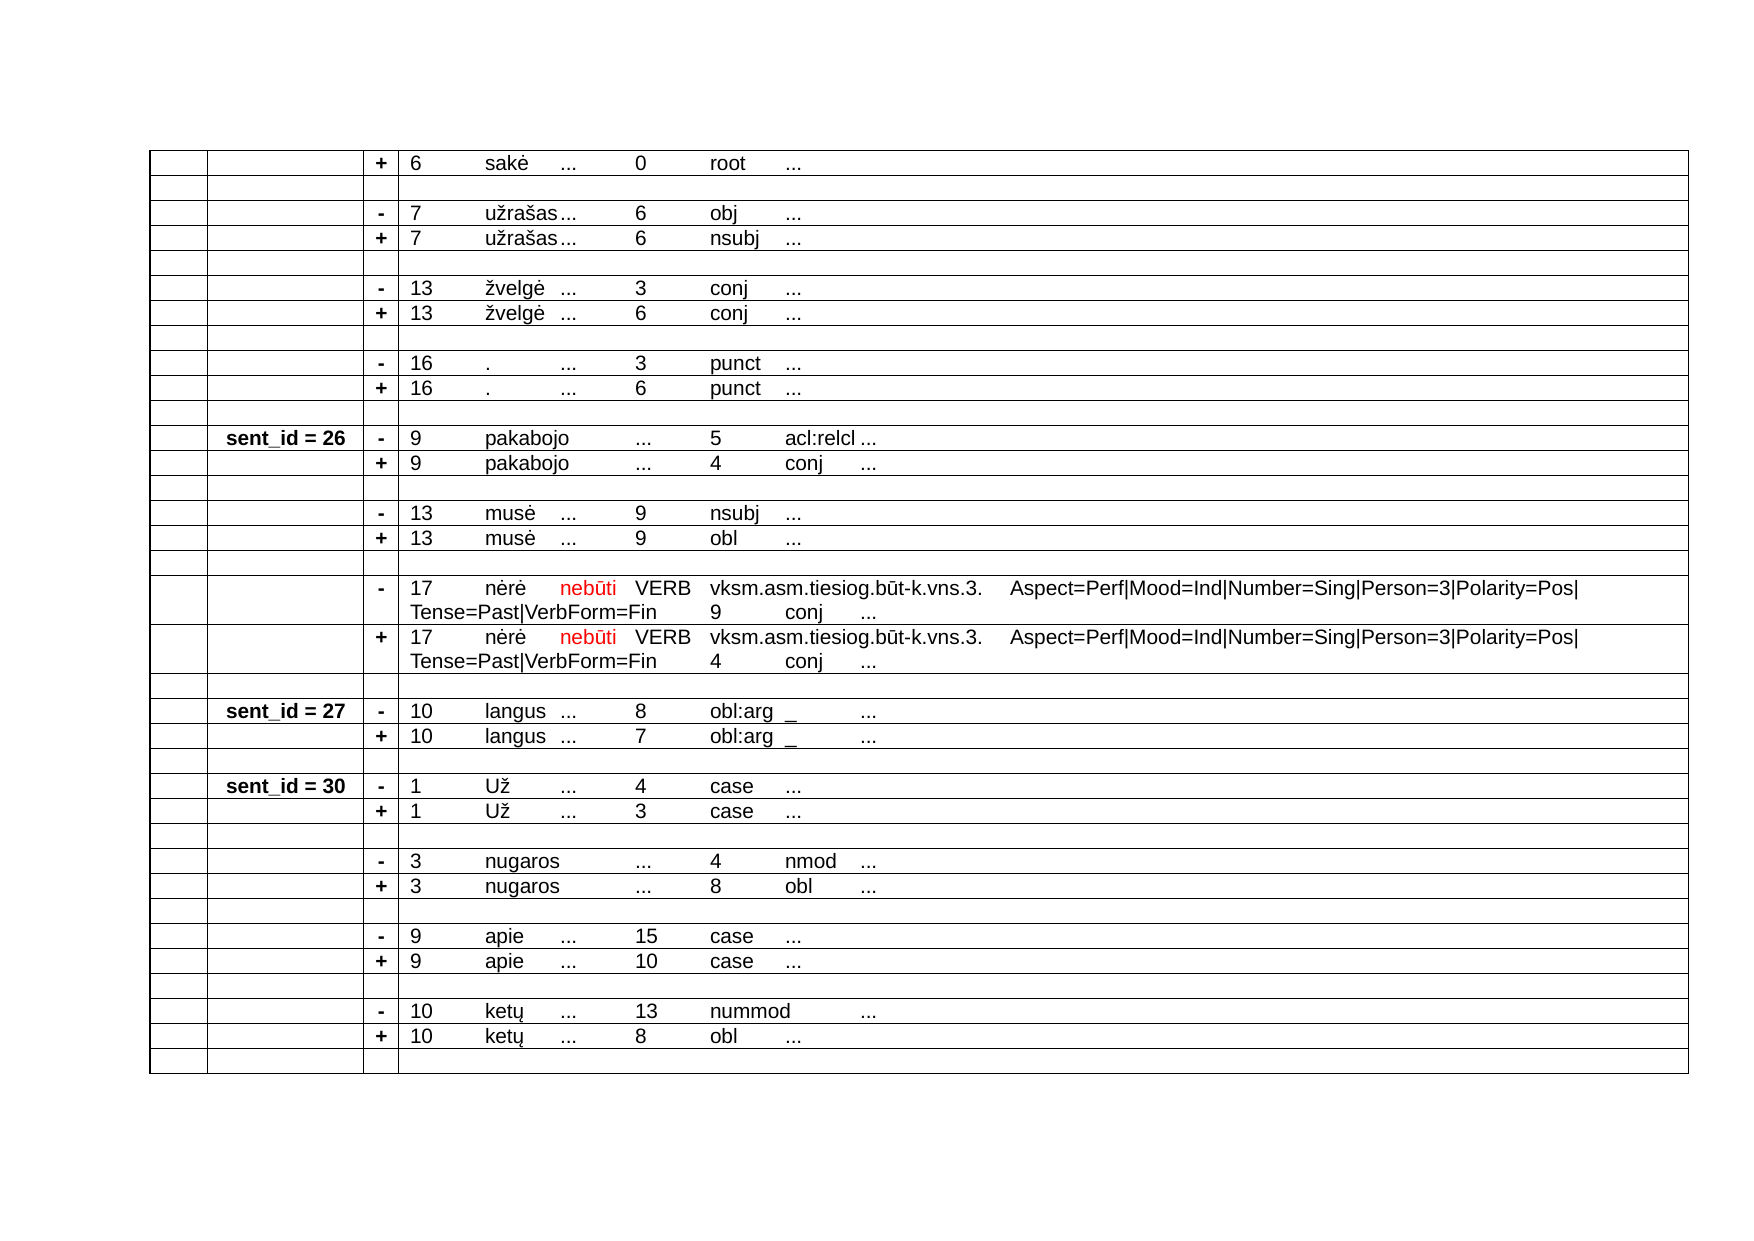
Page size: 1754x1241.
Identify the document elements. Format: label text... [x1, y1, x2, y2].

table_cell [151, 699, 207, 723]
table_cell 9 apie ... 10 case ... [399, 949, 1688, 973]
table_cell 16 . ... 3 punct ... [399, 351, 1688, 375]
table_cell [208, 949, 363, 973]
table_cell 9 apie ... 15 case ... [399, 924, 1688, 948]
table_cell [151, 999, 207, 1023]
table_cell [208, 476, 363, 500]
table_cell [151, 526, 207, 550]
table_cell [208, 1024, 363, 1048]
table_cell 13 žvelgė ... 6 conj ... [399, 301, 1688, 325]
table_cell [151, 376, 207, 400]
table_cell [208, 526, 363, 550]
table_cell + [364, 625, 398, 673]
table_cell [151, 326, 207, 350]
table_cell - [364, 201, 398, 225]
table_cell [208, 974, 363, 998]
table_cell 3 nugaros ... 8 obl ... [399, 874, 1688, 898]
table_cell [364, 476, 398, 500]
table_cell [399, 176, 1688, 200]
table_cell [208, 849, 363, 873]
table_cell [151, 276, 207, 300]
table_cell [364, 1049, 398, 1073]
table_cell [208, 151, 363, 175]
table_cell [208, 625, 363, 673]
table_cell [151, 724, 207, 748]
table_cell [399, 674, 1688, 698]
table_cell [208, 724, 363, 748]
table_cell [399, 974, 1688, 998]
table_cell [151, 176, 207, 200]
table_cell [208, 301, 363, 325]
table_cell + [364, 874, 398, 898]
table_cell + [364, 376, 398, 400]
table_cell [151, 674, 207, 698]
table_cell [399, 1049, 1688, 1073]
table_cell - [364, 351, 398, 375]
table_cell [151, 551, 207, 575]
table_cell 3 nugaros ... 4 nmod ... [399, 849, 1688, 873]
table_cell [151, 451, 207, 475]
table_cell [364, 674, 398, 698]
table_cell 13 musė ... 9 obl ... [399, 526, 1688, 550]
table_cell 17 nėrė nebūti VERB vksm.asm.tiesiog.būt-k.vns.3. Aspect=Perf|Mood=Ind|Number=Sing|Person=3|Polarity=Pos|Tense=Past|VerbForm=Fin 9 conj ... [399, 576, 1688, 624]
table_cell [208, 999, 363, 1023]
table_cell + [364, 226, 398, 250]
table_cell 10 langus ... 7 obl:arg _ ... [399, 724, 1688, 748]
table_cell + [364, 151, 398, 175]
table_cell [208, 201, 363, 225]
table_cell [399, 551, 1688, 575]
table_cell 13 žvelgė ... 3 conj ... [399, 276, 1688, 300]
table_cell - [364, 426, 398, 450]
table_cell 10 ketų ... 8 obl ... [399, 1024, 1688, 1048]
table_cell [208, 1049, 363, 1073]
table_cell 17 nėrė nebūti VERB vksm.asm.tiesiog.būt-k.vns.3. Aspect=Perf|Mood=Ind|Number=Sing|Person=3|Polarity=Pos|Tense=Past|VerbForm=Fin 4 conj ... [399, 625, 1688, 673]
table_cell sent_id = 26 [208, 426, 363, 450]
table_cell [151, 749, 207, 773]
table_cell [399, 899, 1688, 923]
table_cell 1 Už ... 4 case ... [399, 774, 1688, 798]
table_cell sent_id = 27 [208, 699, 363, 723]
table_cell [208, 401, 363, 425]
table_cell - [364, 774, 398, 798]
table_cell - [364, 924, 398, 948]
table_cell 9 pakabojo ... 5 acl:relcl ... [399, 426, 1688, 450]
table_cell [151, 974, 207, 998]
table_cell [151, 874, 207, 898]
table_cell - [364, 849, 398, 873]
table_cell 7 užrašas ... 6 nsubj ... [399, 226, 1688, 250]
table_cell [208, 551, 363, 575]
table_cell [208, 824, 363, 848]
table_cell [208, 176, 363, 200]
table_cell [151, 476, 207, 500]
table_cell 9 pakabojo ... 4 conj ... [399, 451, 1688, 475]
table_cell [151, 849, 207, 873]
table_cell [208, 799, 363, 823]
table_cell [208, 326, 363, 350]
table_cell 1 Už ... 3 case ... [399, 799, 1688, 823]
table_cell [208, 276, 363, 300]
table_cell [151, 501, 207, 525]
table_cell 10 langus ... 8 obl:arg _ ... [399, 699, 1688, 723]
table_cell [151, 1024, 207, 1048]
table_cell - [364, 501, 398, 525]
table_cell [208, 226, 363, 250]
table_cell [364, 176, 398, 200]
table_cell [208, 501, 363, 525]
table_cell 10 ketų ... 13 nummod ... [399, 999, 1688, 1023]
table_cell - [364, 999, 398, 1023]
table_cell [151, 401, 207, 425]
table_cell [399, 824, 1688, 848]
table_cell [151, 824, 207, 848]
table_cell [151, 799, 207, 823]
table_cell [399, 476, 1688, 500]
table_cell [208, 251, 363, 275]
table_cell [208, 576, 363, 624]
table_cell [208, 376, 363, 400]
table_cell - [364, 699, 398, 723]
table_cell [151, 351, 207, 375]
table_cell [208, 874, 363, 898]
table_cell [151, 576, 207, 624]
table_cell [151, 426, 207, 450]
table_cell [399, 749, 1688, 773]
table_cell [151, 899, 207, 923]
table_cell + [364, 724, 398, 748]
table_cell - [364, 576, 398, 624]
table_cell 16 . ... 6 punct ... [399, 376, 1688, 400]
table_cell [208, 451, 363, 475]
table_cell + [364, 949, 398, 973]
table_cell [364, 251, 398, 275]
table_cell [208, 351, 363, 375]
table_cell [364, 974, 398, 998]
table_cell [364, 551, 398, 575]
table_cell [151, 226, 207, 250]
table_cell [151, 151, 207, 175]
table_cell [151, 949, 207, 973]
table_cell 13 musė ... 9 nsubj ... [399, 501, 1688, 525]
table_cell [151, 1049, 207, 1073]
table_cell [364, 401, 398, 425]
table_cell [151, 625, 207, 673]
table_cell [399, 326, 1688, 350]
table_cell [151, 251, 207, 275]
table_cell 6 sakė ... 0 root ... [399, 151, 1688, 175]
table_cell + [364, 451, 398, 475]
table_cell [208, 674, 363, 698]
table_cell [151, 774, 207, 798]
table_cell 7 užrašas ... 6 obj ... [399, 201, 1688, 225]
table_cell [151, 301, 207, 325]
table_cell [399, 401, 1688, 425]
table_cell [364, 326, 398, 350]
table_cell + [364, 301, 398, 325]
table_cell + [364, 526, 398, 550]
table_cell sent_id = 30 [208, 774, 363, 798]
table_cell [208, 924, 363, 948]
table_cell [208, 899, 363, 923]
table_cell [364, 749, 398, 773]
table_cell [399, 251, 1688, 275]
table_cell [364, 899, 398, 923]
table_cell [151, 924, 207, 948]
table_cell [151, 201, 207, 225]
table_cell - [364, 276, 398, 300]
table_cell + [364, 799, 398, 823]
table_cell [208, 749, 363, 773]
table_cell + [364, 1024, 398, 1048]
table_cell [364, 824, 398, 848]
